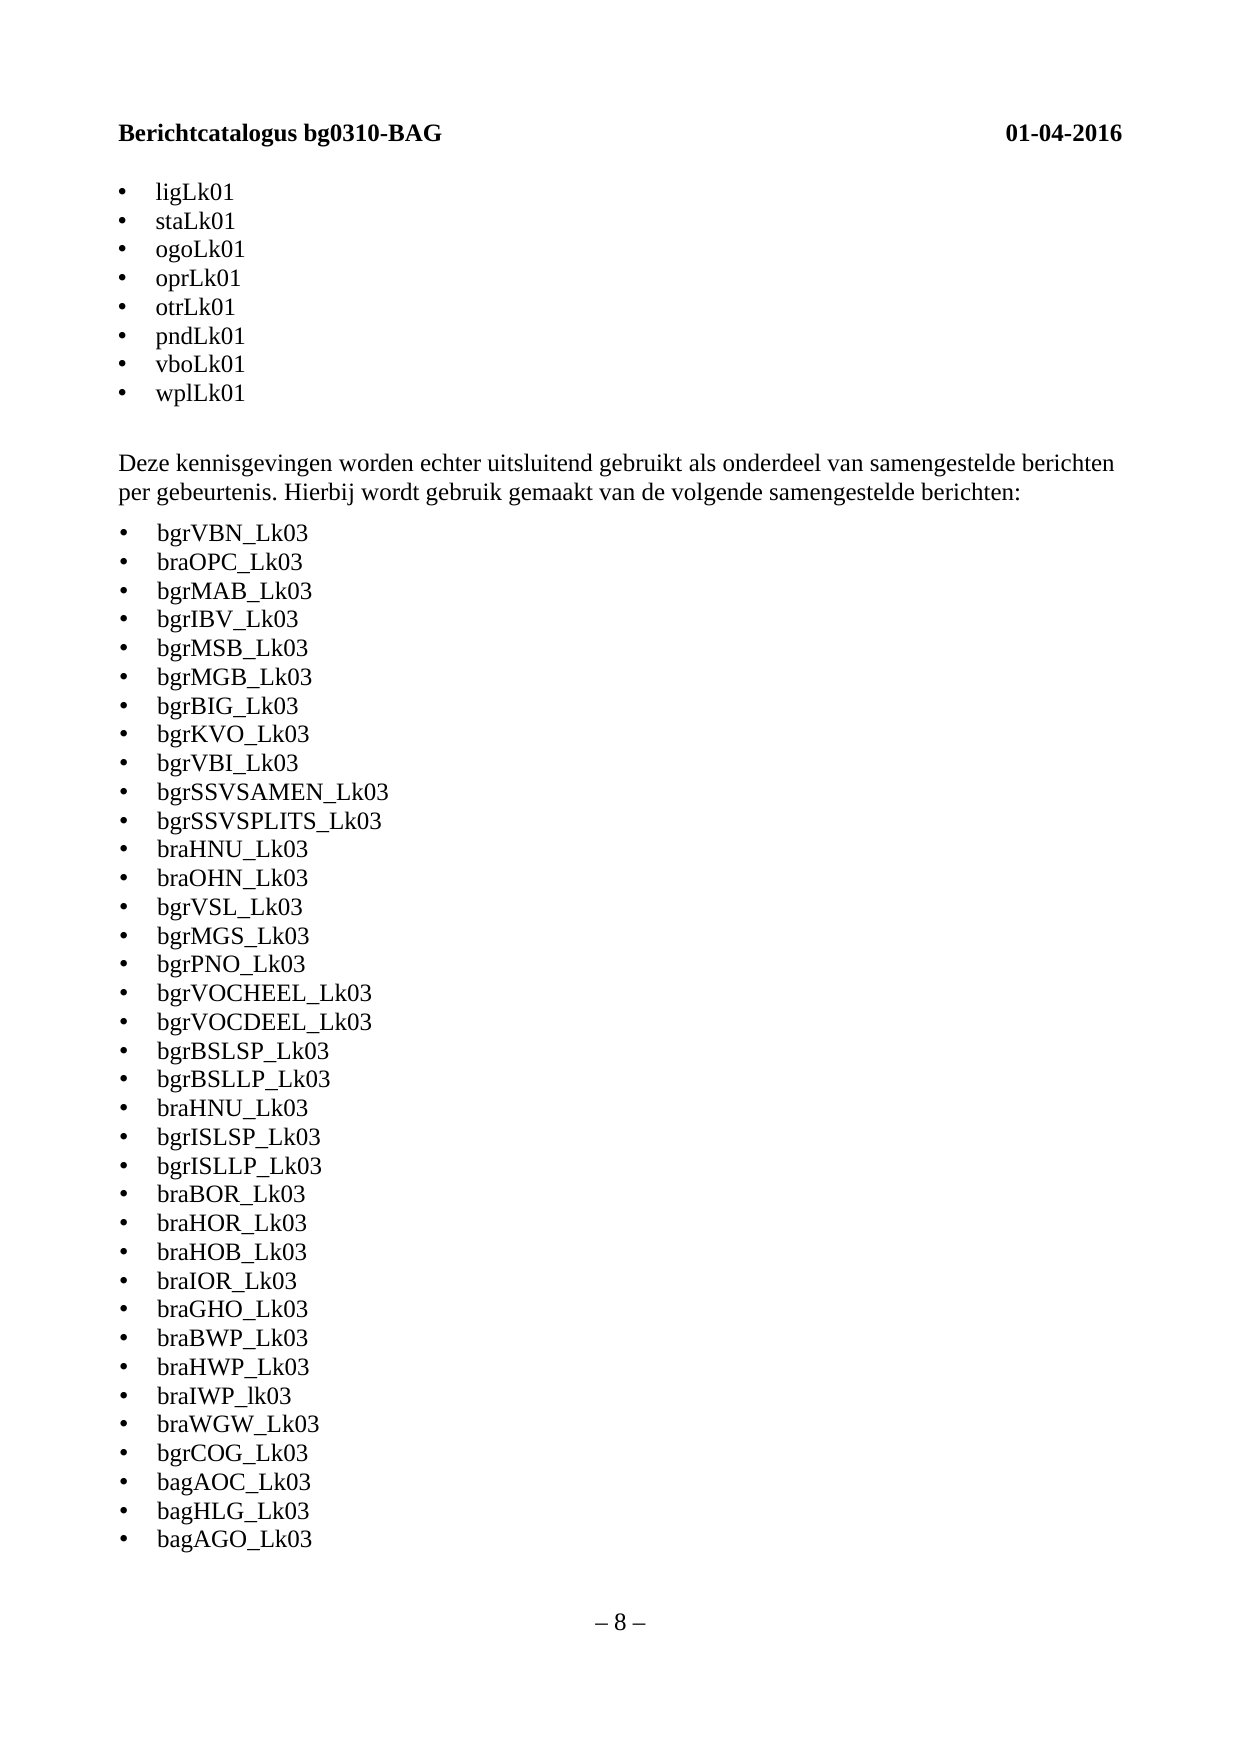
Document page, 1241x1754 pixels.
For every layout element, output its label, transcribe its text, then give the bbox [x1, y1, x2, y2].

list braHOR_Lk03 [119, 1208, 1122, 1237]
list bgrISLLP_Lk03 [119, 1151, 1122, 1179]
list bagAOC_Lk03 [119, 1467, 1122, 1496]
list pndLk01 [118, 321, 1122, 349]
list bgrVBI_Lk03 [119, 748, 1122, 777]
list staLk01 [118, 206, 1122, 234]
list bgrKVO_Lk03 [119, 719, 1122, 748]
list braHNU_Lk03 [119, 834, 1122, 863]
list braWGW_Lk03 [119, 1409, 1122, 1438]
list bgrMAB_Lk03 [119, 576, 1122, 604]
list ligLk01 [118, 177, 1122, 206]
list bgrVOCDEEL_Lk03 [119, 1007, 1122, 1036]
text Deze kennisgevingen worden echter uitsluitend gebruikt als onderdeel van samengestelde berichten per gebeurtenis. Hierbij wordt gebruik gemaakt van de volgende samengestelde berichten: [118, 448, 1122, 506]
list bgrSSVSAMEN_Lk03 [119, 777, 1122, 806]
list wplLk01 [118, 378, 1122, 407]
list bagAGO_Lk03 [119, 1524, 1122, 1553]
list braBWP_Lk03 [119, 1323, 1122, 1352]
list bgrCOG_Lk03 [119, 1438, 1122, 1467]
list braHNU_Lk03 [119, 1093, 1122, 1122]
list braGHO_Lk03 [119, 1294, 1122, 1323]
list bgrISLSP_Lk03 [119, 1122, 1122, 1151]
list braBOR_Lk03 [119, 1179, 1122, 1208]
list vboLk01 [118, 349, 1122, 378]
list bgrVSL_Lk03 [119, 892, 1122, 921]
list bgrVBN_Lk03 [119, 518, 1122, 547]
list bgrIBV_Lk03 [119, 604, 1122, 633]
list bagHLG_Lk03 [119, 1496, 1122, 1524]
list braHWP_Lk03 [119, 1352, 1122, 1381]
list braIOR_Lk03 [119, 1266, 1122, 1294]
list ogoLk01 [118, 234, 1122, 263]
list braOPC_Lk03 [119, 547, 1122, 576]
list braIWP_lk03 [119, 1381, 1122, 1409]
list bgrMGS_Lk03 [119, 921, 1122, 949]
list bgrBIG_Lk03 [119, 691, 1122, 719]
list bgrMSB_Lk03 [119, 633, 1122, 662]
list bgrBSLLP_Lk03 [119, 1064, 1122, 1093]
list bgrBSLSP_Lk03 [119, 1036, 1122, 1064]
list otrLk01 [118, 292, 1122, 321]
list bgrMGB_Lk03 [119, 662, 1122, 691]
list bgrVOCHEEL_Lk03 [119, 978, 1122, 1007]
list bgrPNO_Lk03 [119, 949, 1122, 978]
list oprLk01 [118, 263, 1122, 292]
list braHOB_Lk03 [119, 1237, 1122, 1266]
list bgrSSVSPLITS_Lk03 [119, 806, 1122, 834]
list braOHN_Lk03 [119, 863, 1122, 892]
